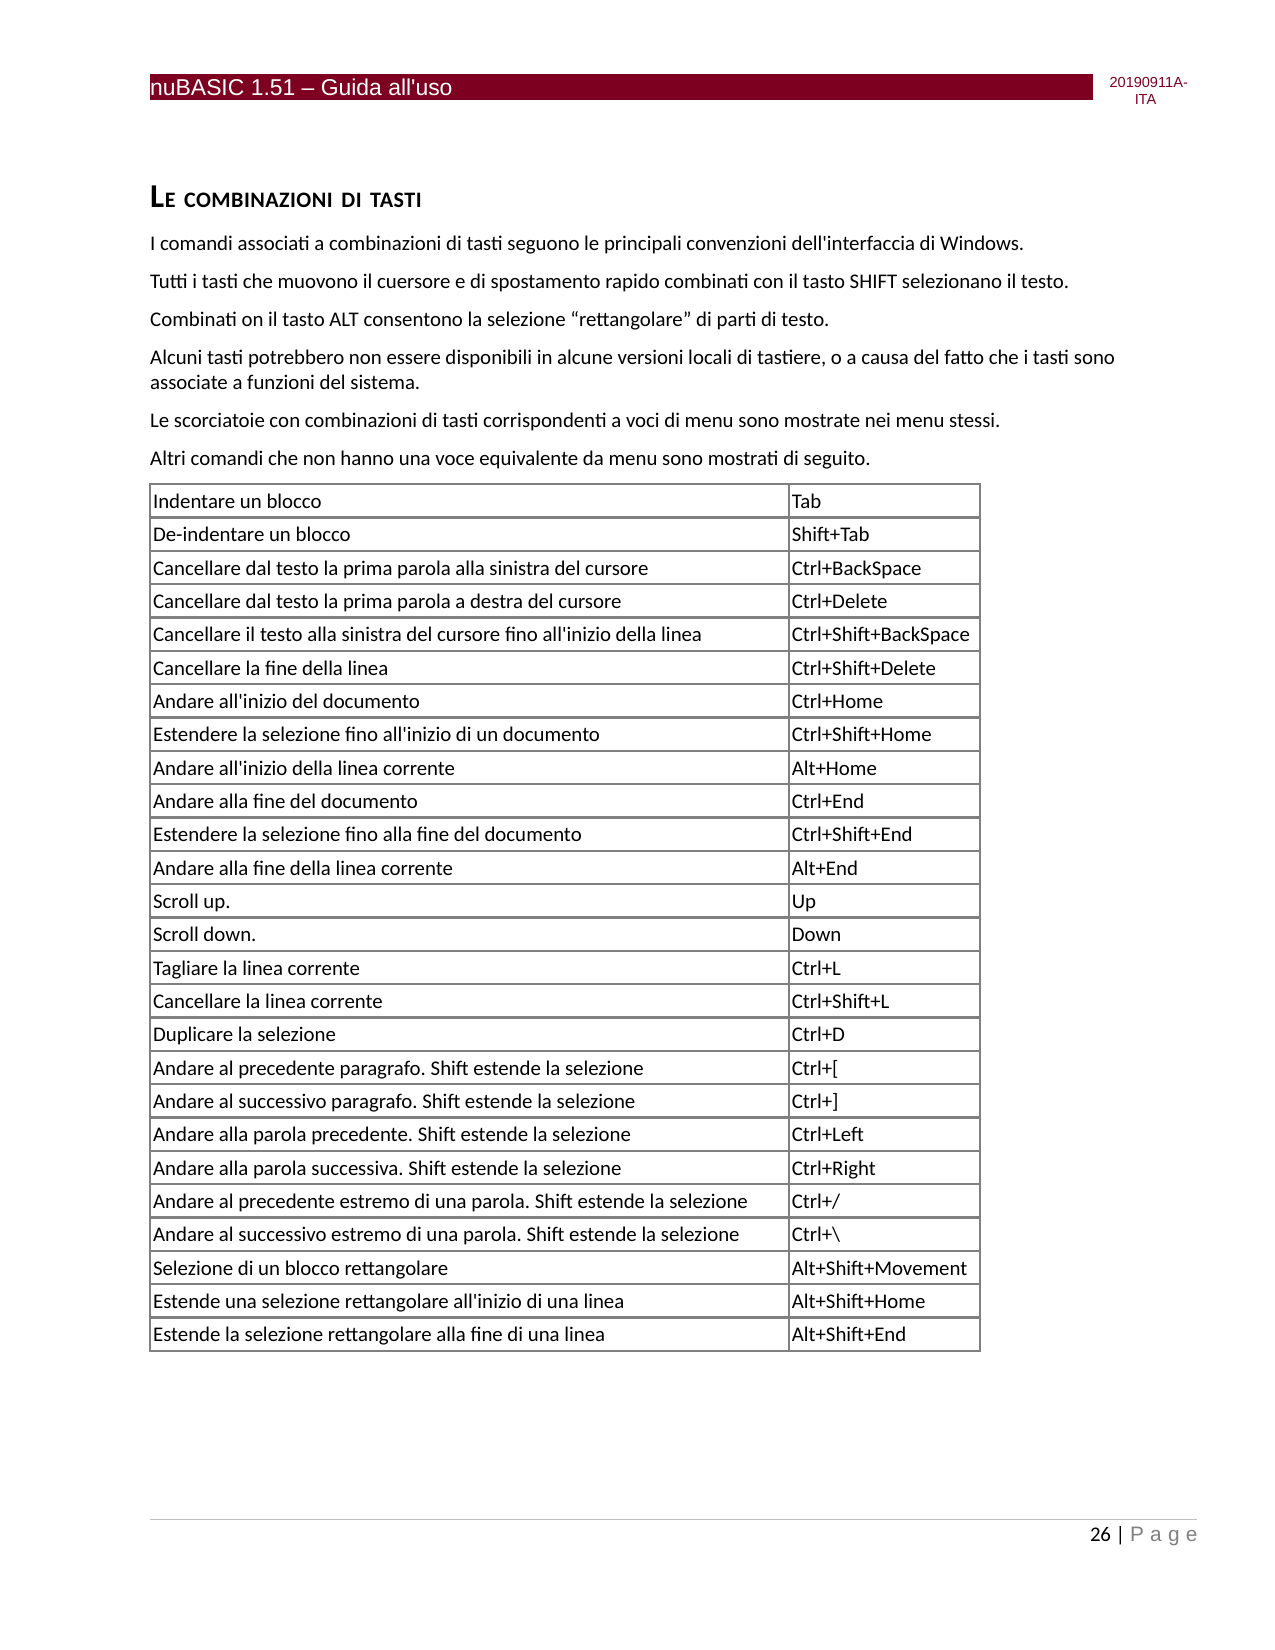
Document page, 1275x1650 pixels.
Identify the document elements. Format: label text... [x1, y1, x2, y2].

table_cell Ctrl+D [790, 1019, 979, 1050]
table_cell Alt+Shift+Home [790, 1285, 979, 1316]
table_cell Ctrl+Shift+Delete [790, 652, 979, 683]
table_cell Selezione di un blocco rettangolare [151, 1252, 788, 1283]
table_cell Andare alla fine del documento [151, 785, 788, 816]
table_cell Estende una selezione rettangolare all'inizio di una linea [151, 1285, 788, 1316]
table_cell Alt+Home [790, 752, 979, 783]
table_cell Estendere la selezione fino all'inizio di un documento [151, 719, 788, 750]
table_cell Cancellare il testo alla sinistra del cursore fino all'inizio della linea [151, 619, 788, 650]
table_cell Up [790, 885, 979, 916]
table_cell Ctrl+Shift+End [790, 819, 979, 850]
table_cell Ctrl+Left [790, 1119, 979, 1150]
table_cell Estendere la selezione fino alla fine del documento [151, 819, 788, 850]
table_cell De-indentare un blocco [151, 519, 788, 550]
table_cell Cancellare la linea corrente [151, 985, 788, 1016]
table_cell Andare all'inizio della linea corrente [151, 752, 788, 783]
table_cell Cancellare la fine della linea [151, 652, 788, 683]
table_cell Ctrl+\ [790, 1219, 979, 1250]
table_cell Andare alla parola successiva. Shift estende la selezione [151, 1152, 788, 1183]
table_cell Andare alla parola precedente. Shift estende la selezione [151, 1119, 788, 1150]
table_cell Ctrl+Home [790, 685, 979, 716]
table_cell Ctrl+End [790, 785, 979, 816]
table_cell Andare al precedente estremo di una parola. Shift estende la selezione [151, 1185, 788, 1216]
table_cell Cancellare dal testo la prima parola a destra del cursore [151, 585, 788, 616]
text Tutti i tasti che muovono il cuersore e di spostamento rapido combinati con il tasto SHIFT selezionano il testo. [150, 268, 1197, 293]
table_cell Ctrl+L [790, 952, 979, 983]
table_cell Andare al successivo paragrafo. Shift estende la selezione [151, 1085, 788, 1116]
table_cell Tagliare la linea corrente [151, 952, 788, 983]
text Alcuni tasti potrebbero non essere disponibili in alcune versioni locali di tastiere, o a causa del fatto che i tasti sono associate a funzioni del sistema. [150, 344, 1197, 395]
table_cell Ctrl+BackSpace [790, 552, 979, 583]
table_cell Ctrl+] [790, 1085, 979, 1116]
table_cell Alt+End [790, 852, 979, 883]
table_cell Down [790, 919, 979, 950]
table_cell Ctrl+[ [790, 1052, 979, 1083]
table_cell Alt+Shift+Movement [790, 1252, 979, 1283]
table_header Tab [790, 485, 979, 516]
table_cell Scroll down. [151, 919, 788, 950]
table_cell Ctrl+Right [790, 1152, 979, 1183]
table_cell Andare al precedente paragrafo. Shift estende la selezione [151, 1052, 788, 1083]
table_cell Duplicare la selezione [151, 1019, 788, 1050]
text I comandi associati a combinazioni di tasti seguono le principali convenzioni dell'interfaccia di Windows. [150, 230, 1197, 256]
text Le scorciatoie con combinazioni di tasti corrispondenti a voci di menu sono mostrate nei menu stessi. [150, 407, 1197, 433]
table_cell Ctrl+Shift+Home [790, 719, 979, 750]
text Altri comandi che non hanno una voce equivalente da menu sono mostrati di seguito. [150, 445, 1197, 471]
table_cell Ctrl+Delete [790, 585, 979, 616]
table_cell Andare alla fine della linea corrente [151, 852, 788, 883]
table_cell Scroll up. [151, 885, 788, 916]
subtitle Le combinazioni di tasti [150, 175, 1197, 216]
table_cell Andare all'inizio del documento [151, 685, 788, 716]
table_cell Ctrl+Shift+BackSpace [790, 619, 979, 650]
table_cell Alt+Shift+End [790, 1319, 979, 1350]
table_cell Estende la selezione rettangolare alla fine di una linea [151, 1319, 788, 1350]
text Combinati on il tasto ALT consentono la selezione “rettangolare” di parti di testo. [150, 306, 1197, 331]
table_cell Ctrl+Shift+L [790, 985, 979, 1016]
table_cell Ctrl+/ [790, 1185, 979, 1216]
table_cell Andare al successivo estremo di una parola. Shift estende la selezione [151, 1219, 788, 1250]
table_cell Cancellare dal testo la prima parola alla sinistra del cursore [151, 552, 788, 583]
table_cell Shift+Tab [790, 519, 979, 550]
table_header Indentare un blocco [151, 485, 788, 516]
